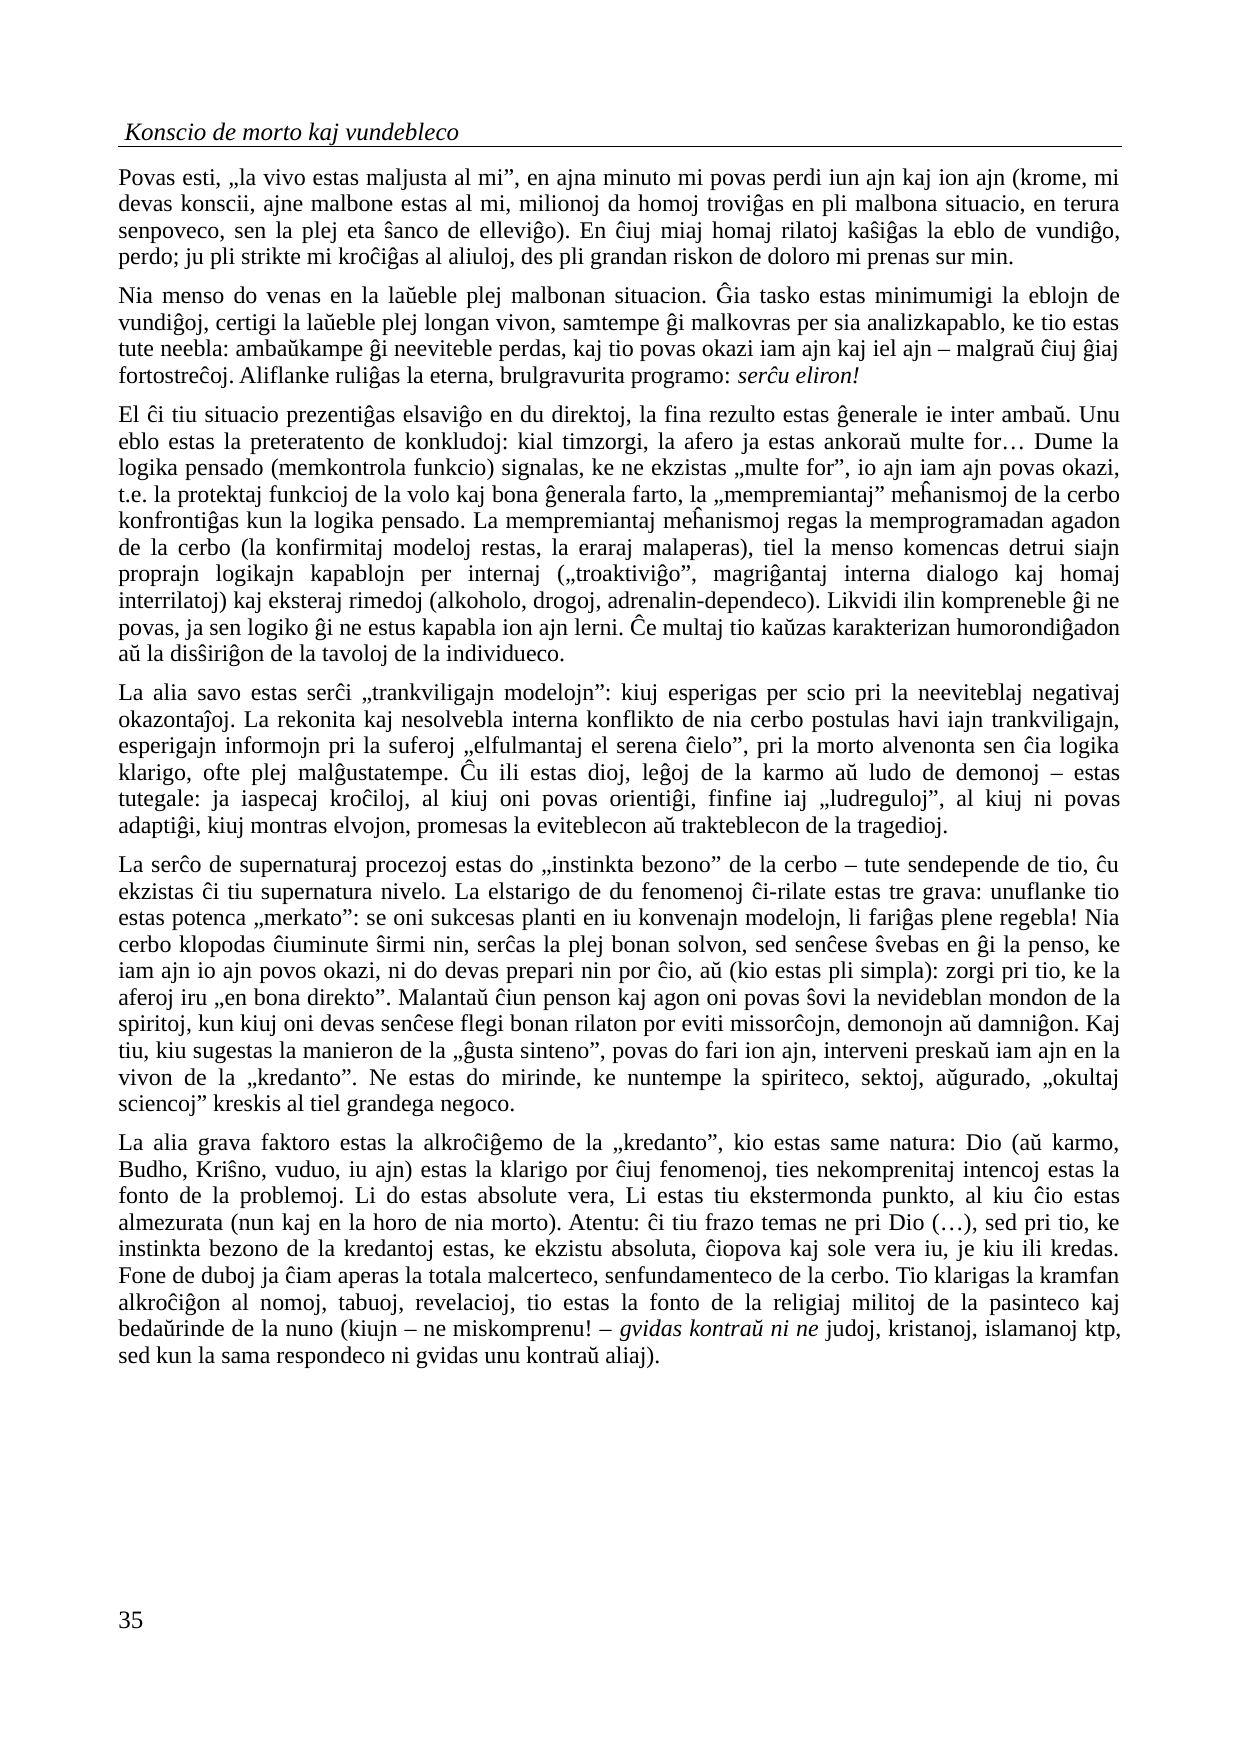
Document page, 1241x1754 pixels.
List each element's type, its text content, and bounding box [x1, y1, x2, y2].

text El ĉi tiu situacio prezentiĝas elsaviĝo en du direktoj, la fina rezulto estas ĝenerale ie inter ambaŭ. Unu eblo estas la preteratento de konkludoj: kial timzorgi, la afero ja estas ankoraŭ multe for… Dume la logika pensado (memkontrola funkcio) signalas, ke ne ekzistas „multe for”, io ajn iam ajn povas okazi, t.e. la protektaj funkcioj de la volo kaj bona ĝenerala farto, la „mempremiantaj” meĥanismoj de la cerbo konfrontiĝas kun la logika pensado. La mempremiantaj meĥanismoj regas la memprogramadan agadon de la cerbo (la konfirmitaj modeloj restas, la eraraj malaperas), tiel la menso komencas detrui siajn proprajn logikajn kapablojn per internaj („troaktiviĝo”, magriĝantaj interna dialogo kaj homaj interrilatoj) kaj eksteraj rimedoj (alkoholo, drogoj, adrenalin-dependeco). Likvidi ilin kompreneble ĝi ne povas, ja sen logiko ĝi ne estus kapabla ion ajn lerni. Ĉe multaj tio kaŭzas karakterizan humorondiĝadon aŭ la disŝiriĝon de la tavoloj de la individueco. [118, 401, 1122, 667]
text Povas esti, „la vivo estas maljusta al mi”, en ajna minuto mi povas perdi iun ajn kaj ion ajn (krome, mi devas konscii, ajne malbone estas al mi, milionoj da homoj troviĝas en pli malbona situacio, en terura senpoveco, sen la plej eta ŝanco de elleviĝo). En ĉiuj miaj homaj rilatoj kaŝiĝas la eblo de vundiĝo, perdo; ju pli strikte mi kroĉiĝas al aliuloj, des pli grandan riskon de doloro mi prenas sur min. [118, 164, 1122, 270]
text La serĉo de supernaturaj procezoj estas do „instinkta bezono” de la cerbo – tute sendepende de tio, ĉu ekzistas ĉi tiu supernatura nivelo. La elstarigo de du fenomenoj ĉi-rilate estas tre grava: unuflanke tio estas potenca „merkato”: se oni sukcesas planti en iu konvenajn modelojn, li fariĝas plene regebla! Nia cerbo klopodas ĉiuminute ŝirmi nin, serĉas la plej bonan solvon, sed senĉese ŝvebas en ĝi la penso, ke iam ajn io ajn povos okazi, ni do devas prepari nin por ĉio, aŭ (kio estas pli simpla): zorgi pri tio, ke la aferoj iru „en bona direkto”. Malantaŭ ĉiun penson kaj agon oni povas ŝovi la nevideblan mondon de la spiritoj, kun kiuj oni devas senĉese flegi bonan rilaton por eviti missorĉojn, demonojn aŭ damniĝon. Kaj tiu, kiu sugestas la manieron de la „ĝusta sinteno”, povas do fari ion ajn, interveni preskaŭ iam ajn en la vivon de la „kredanto”. Ne estas do mirinde, ke nuntempe la spiriteco, sektoj, aŭgurado, „okultaj sciencoj” kreskis al tiel grandega negoco. [118, 851, 1122, 1117]
text La alia grava faktoro estas la alkroĉiĝemo de la „kredanto”, kio estas same natura: Dio (aŭ karmo, Budho, Kriŝno, vuduo, iu ajn) estas la klarigo por ĉiuj fenomenoj, ties nekomprenitaj intencoj estas la fonto de la problemoj. Li do estas absolute vera, Li estas tiu ekstermonda punkto, al kiu ĉio estas almezurata (nun kaj en la horo de nia morto). Atentu: ĉi tiu frazo temas ne pri Dio (…), sed pri tio, ke instinkta bezono de la kredantoj estas, ke ekzistu absoluta, ĉiopova kaj sole vera iu, je kiu ili kredas. Fone de duboj ja ĉiam aperas la totala malcerteco, senfundamenteco de la cerbo. Tio klarigas la kramfan alkroĉiĝon al nomoj, tabuoj, revelacioj, tio estas la fonto de la religiaj militoj de la pasinteco kaj bedaŭrinde de la nuno (kiujn – ne miskomprenu! – gvidas kontraŭ ni ne judoj, kristanoj, islamanoj ktp, sed kun la sama respondeco ni gvidas unu kontraŭ aliaj). [118, 1129, 1122, 1368]
text Nia menso do venas en la laŭeble plej malbonan situacion. Ĝia tasko estas minimumigi la eblojn de vundiĝoj, certigi la laŭeble plej longan vivon, samtempe ĝi malkovras per sia analizkapablo, ke tio estas tute neebla: ambaŭkampe ĝi neeviteble perdas, kaj tio povas okazi iam ajn kaj iel ajn – malgraŭ ĉiuj ĝiaj fortostreĉoj. Aliflanke ruliĝas la eterna, brulgravurita programo: serĉu eliron! [118, 282, 1122, 389]
text La alia savo estas serĉi „trankviligajn modelojn”: kiuj esperigas per scio pri la neeviteblaj negativaj okazontaĵoj. La rekonita kaj nesolvebla interna konflikto de nia cerbo postulas havi iajn trankviligajn, esperigajn informojn pri la suferoj „elfulmantaj el serena ĉielo”, pri la morto alvenonta sen ĉia logika klarigo, ofte plej malĝustatempe. Ĉu ili estas dioj, leĝoj de la karmo aŭ ludo de demonoj – estas tutegale: ja iaspecaj kroĉiloj, al kiuj oni povas orientiĝi, finfine iaj „ludreguloj”, al kiuj ni povas adaptiĝi, kiuj montras elvojon, promesas la eviteblecon aŭ trakteblecon de la tragedioj. [118, 679, 1122, 839]
